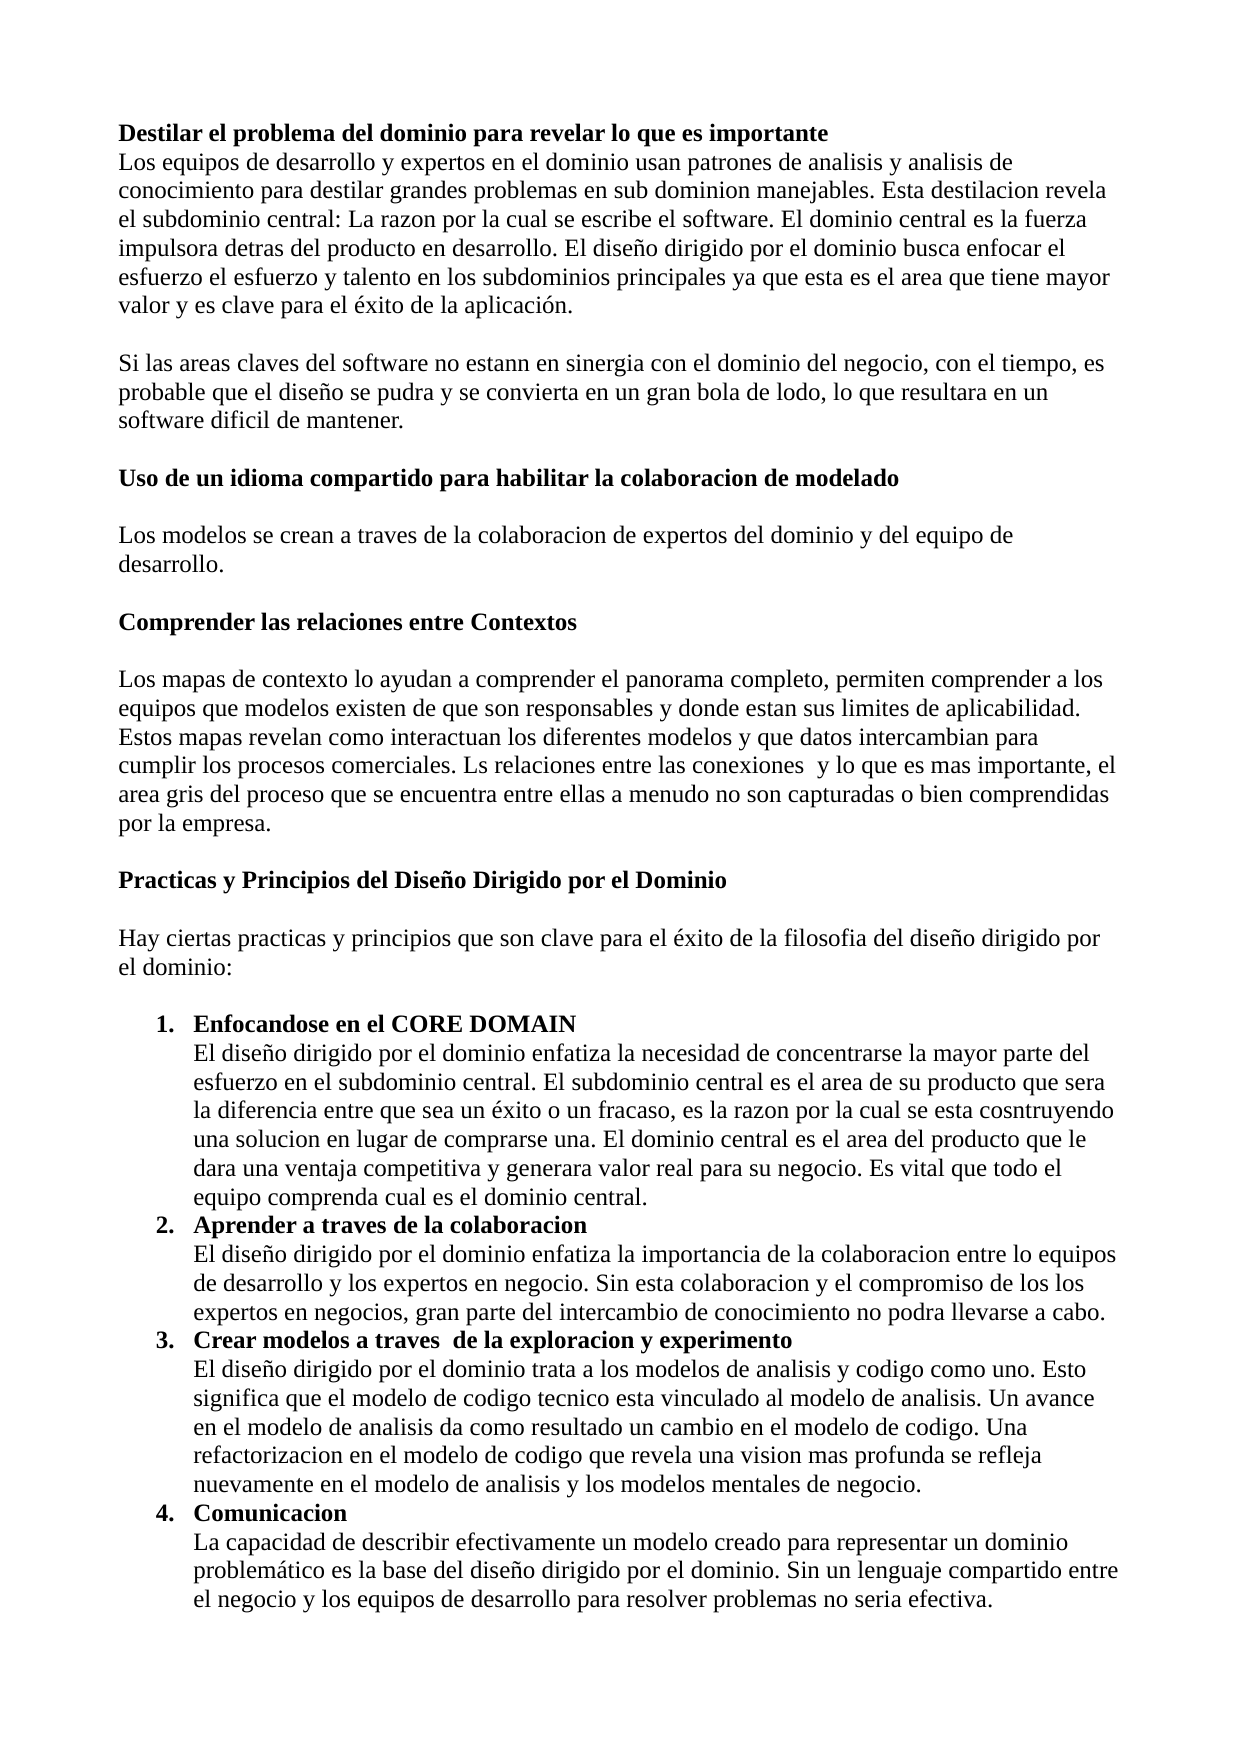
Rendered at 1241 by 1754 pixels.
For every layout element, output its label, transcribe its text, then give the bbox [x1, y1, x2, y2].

text Si las areas claves del software no estann en sinergia con el dominio del negocio, con el tiempo, es probable que el diseño se pudra y se convierta en un gran bola de lodo, lo que resultara en un software dificil de mantener. [118, 348, 1122, 434]
text Uso de un idioma compartido para habilitar la colaboracion de modelado [118, 463, 1122, 492]
text Comprender las relaciones entre Contextos [118, 607, 1122, 636]
list El diseño dirigido por el dominio enfatiza la necesidad de concentrarse la mayor parte del esfuerzo en el subdominio central. El subdominio central es el area de su producto que sera la diferencia entre que sea un éxito o un fracaso, es la razon por la cual se esta cosntruyendo una solucion en lugar de comprarse una. El dominio central es el area del producto que le dara una ventaja competitiva y generara valor real para su negocio. Es vital que todo el equipo comprenda cual es el dominio central. [156, 1038, 1122, 1211]
list El diseño dirigido por el dominio enfatiza la importancia de la colaboracion entre lo equipos de desarrollo y los expertos en negocio. Sin esta colaboracion y el compromiso de los los expertos en negocios, gran parte del intercambio de conocimiento no podra llevarse a cabo. [156, 1239, 1122, 1326]
text Hay ciertas practicas y principios que son clave para el éxito de la filosofia del diseño dirigido por el dominio: [118, 923, 1122, 981]
text Destilar el problema del dominio para revelar lo que es importante [118, 118, 1122, 147]
text Los equipos de desarrollo y expertos en el dominio usan patrones de analisis y analisis de conocimiento para destilar grandes problemas en sub dominion manejables. Esta destilacion revela el subdominio central: La razon por la cual se escribe el software. El dominio central es la fuerza impulsora detras del producto en desarrollo. El diseño dirigido por el dominio busca enfocar el esfuerzo el esfuerzo y talento en los subdominios principales ya que esta es el area que tiene mayor valor y es clave para el éxito de la aplicación. [118, 147, 1122, 319]
list Comunicacion [156, 1498, 1122, 1527]
list Aprender a traves de la colaboracion [156, 1211, 1122, 1239]
list Crear modelos a traves de la exploracion y experimento [156, 1326, 1122, 1354]
list La capacidad de describir efectivamente un modelo creado para representar un dominio problemático es la base del diseño dirigido por el dominio. Sin un lenguaje compartido entre el negocio y los equipos de desarrollo para resolver problemas no seria efectiva. [156, 1527, 1122, 1613]
list El diseño dirigido por el dominio trata a los modelos de analisis y codigo como uno. Esto significa que el modelo de codigo tecnico esta vinculado al modelo de analisis. Un avance en el modelo de analisis da como resultado un cambio en el modelo de codigo. Una refactorizacion en el modelo de codigo que revela una vision mas profunda se refleja nuevamente en el modelo de analisis y los modelos mentales de negocio. [156, 1354, 1122, 1498]
text Practicas y Principios del Diseño Dirigido por el Dominio [118, 866, 1122, 894]
text Los modelos se crean a traves de la colaboracion de expertos del dominio y del equipo de desarrollo. [118, 521, 1122, 578]
text Los mapas de contexto lo ayudan a comprender el panorama completo, permiten comprender a los equipos que modelos existen de que son responsables y donde estan sus limites de aplicabilidad. Estos mapas revelan como interactuan los diferentes modelos y que datos intercambian para cumplir los procesos comerciales. Ls relaciones entre las conexiones y lo que es mas importante, el area gris del proceso que se encuentra entre ellas a menudo no son capturadas o bien comprendidas por la empresa. [118, 664, 1122, 837]
list Enfocandose en el CORE DOMAIN [156, 1009, 1122, 1038]
